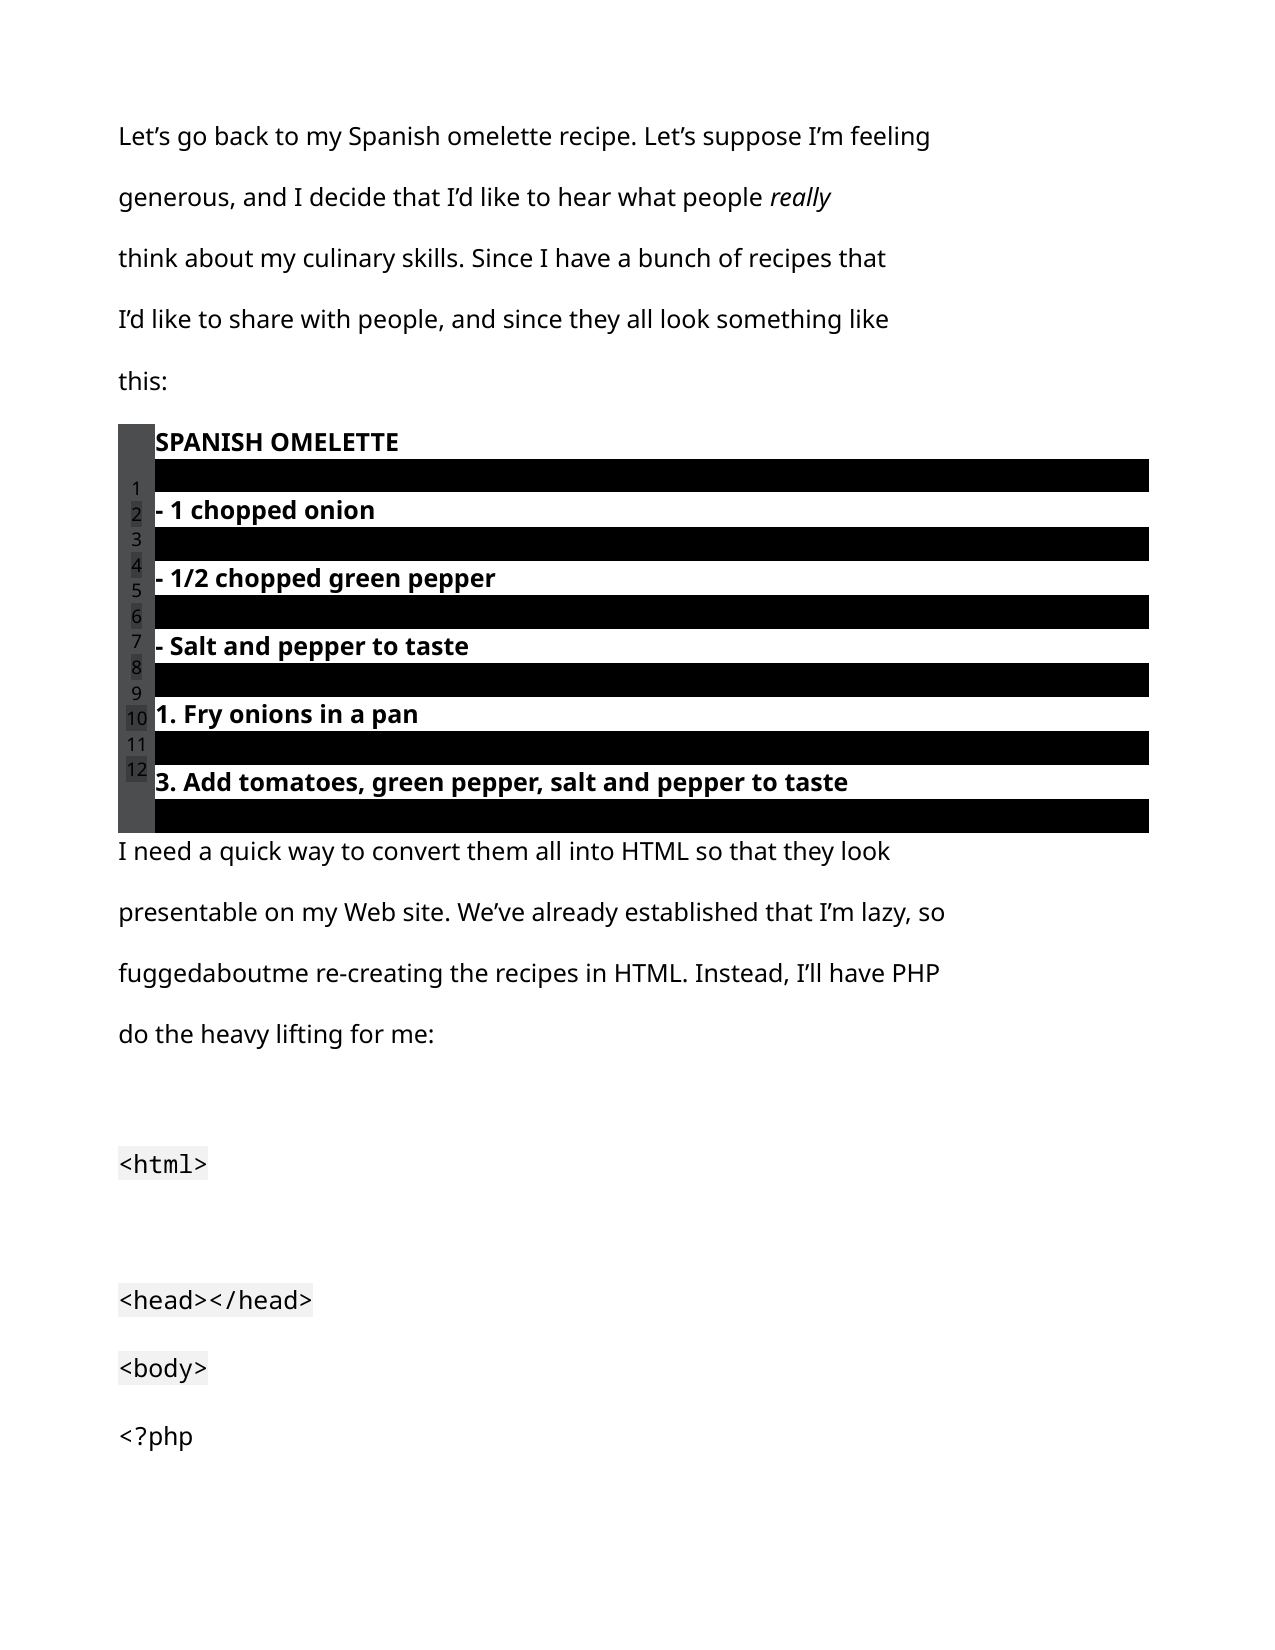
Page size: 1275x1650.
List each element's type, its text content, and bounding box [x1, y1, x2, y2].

table_header SPANISH OMELETTE INGREDIENTS: - 1 chopped onion - 1 chopped tomato - 1/2 chopped green pepper - 4 beaten eggs - Salt and pepper to taste METHOD: 1. Fry onions in a pan 2. Pour beaten eggs over onions and fry gently 3. Add tomatoes, green pepper, salt and pepper to taste 4. Serve with toast or bread [155, 765, 1149, 799]
text I need a quick way to convert them all into HTML so that they look presentable on my Web site. We’ve already established that I’m lazy, so fuggedaboutme re-creating the recipes in HTML. Instead, I’ll have PHP do the heavy lifting for me: [118, 833, 1157, 1051]
text think about my culinary skills. Since I have a bunch of recipes that I’d like to share with people, and since they all look something like this: [118, 241, 1157, 397]
table_header SPANISH OMELETTE INGREDIENTS: - 1 chopped onion - 1 chopped tomato - 1/2 chopped green pepper - 4 beaten eggs - Salt and pepper to taste METHOD: 1. Fry onions in a pan 2. Pour beaten eggs over onions and fry gently 3. Add tomatoes, green pepper, salt and pepper to taste 4. Serve with toast or bread [155, 697, 1149, 731]
table_header 1 2 3 4 5 6 7 8 9 10 11 12 [118, 424, 155, 833]
text Let’s go back to my Spanish omelette recipe. Let’s suppose I’m feeling generous, and I decide that I’d like to hear what people really [118, 118, 1157, 213]
table_header SPANISH OMELETTE INGREDIENTS: - 1 chopped onion - 1 chopped tomato - 1/2 chopped green pepper - 4 beaten eggs - Salt and pepper to taste METHOD: 1. Fry onions in a pan 2. Pour beaten eggs over onions and fry gently 3. Add tomatoes, green pepper, salt and pepper to taste 4. Serve with toast or bread [155, 561, 1149, 595]
table_header SPANISH OMELETTE INGREDIENTS: - 1 chopped onion - 1 chopped tomato - 1/2 chopped green pepper - 4 beaten eggs - Salt and pepper to taste METHOD: 1. Fry onions in a pan 2. Pour beaten eggs over onions and fry gently 3. Add tomatoes, green pepper, salt and pepper to taste 4. Serve with toast or bread [155, 629, 1149, 663]
table_header SPANISH OMELETTE INGREDIENTS: - 1 chopped onion - 1 chopped tomato - 1/2 chopped green pepper - 4 beaten eggs - Salt and pepper to taste METHOD: 1. Fry onions in a pan 2. Pour beaten eggs over onions and fry gently 3. Add tomatoes, green pepper, salt and pepper to taste 4. Serve with toast or bread [155, 492, 1149, 527]
text <?php [118, 1419, 1157, 1514]
text <html> <head></head> <body> [118, 1078, 1157, 1385]
table_header SPANISH OMELETTE INGREDIENTS: - 1 chopped onion - 1 chopped tomato - 1/2 chopped green pepper - 4 beaten eggs - Salt and pepper to taste METHOD: 1. Fry onions in a pan 2. Pour beaten eggs over onions and fry gently 3. Add tomatoes, green pepper, salt and pepper to taste 4. Serve with toast or bread [155, 424, 1149, 459]
